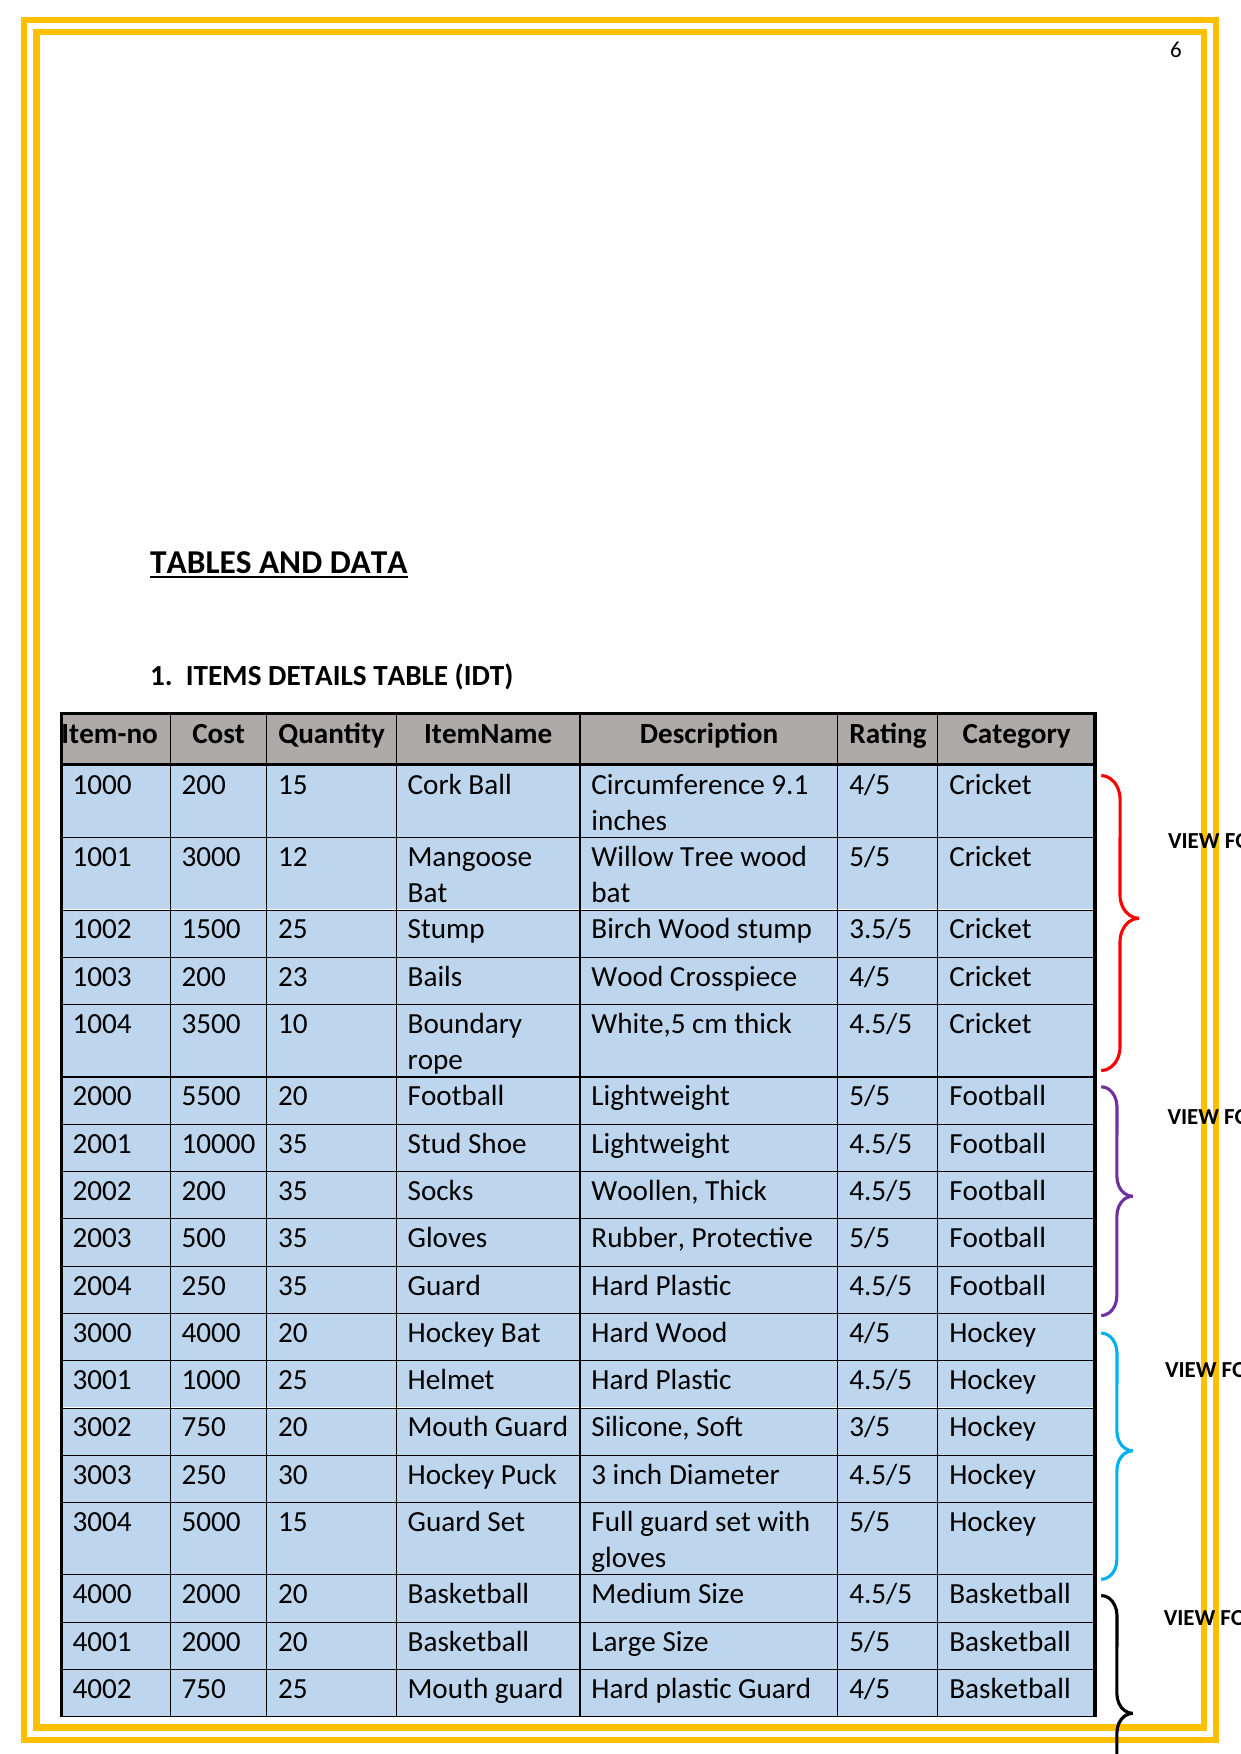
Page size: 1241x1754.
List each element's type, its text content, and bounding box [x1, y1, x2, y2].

table_cell 200 [171, 766, 266, 837]
table_cell 5/5 [838, 1623, 937, 1669]
table_cell Boundary rope [397, 1005, 579, 1076]
table_cell Hockey Bat [397, 1314, 579, 1360]
table_cell Basketball [938, 1623, 1093, 1669]
table_cell 3000 [63, 1314, 170, 1360]
table_cell 25 [267, 1361, 396, 1407]
table_cell 3/5 [838, 1409, 937, 1455]
table_cell 4.5/5 [838, 1361, 937, 1407]
table_cell 3500 [171, 1005, 266, 1076]
table_cell Mangoose Bat [397, 838, 579, 909]
table_cell 4.5/5 [838, 1172, 937, 1218]
table_cell Rubber, Protective [581, 1219, 837, 1266]
table_cell 4.5/5 [838, 1267, 937, 1313]
table_cell Basketball [938, 1575, 1093, 1622]
table_cell 35 [267, 1267, 396, 1313]
table_cell 3.5/5 [838, 911, 937, 957]
table_cell 3000 [171, 838, 266, 909]
table_cell Mouth guard [397, 1670, 579, 1716]
table_cell Medium Size [581, 1575, 837, 1622]
table_cell 10 [267, 1005, 396, 1076]
table_cell 1002 [63, 911, 170, 957]
table_cell 3002 [63, 1409, 170, 1455]
table_cell 2000 [171, 1575, 266, 1622]
table_cell Hockey [938, 1503, 1093, 1574]
text 1. ITEMS DETAILS TABLE (IDT) [150, 657, 1181, 693]
table_cell 2000 [171, 1623, 266, 1669]
table_cell Gloves [397, 1219, 579, 1266]
table_cell 1003 [63, 958, 170, 1004]
table_cell 250 [171, 1267, 266, 1313]
table_header Description [581, 715, 837, 763]
table_cell 1000 [63, 766, 170, 837]
table_cell 4.5/5 [838, 1125, 937, 1171]
table_cell 3003 [63, 1456, 170, 1502]
table_cell Bails [397, 958, 579, 1004]
table_cell Socks [397, 1172, 579, 1218]
table_cell Birch Wood stump [581, 911, 837, 957]
table_cell 23 [267, 958, 396, 1004]
table_cell 1001 [63, 838, 170, 909]
table_header Rating [838, 715, 937, 763]
table_cell Woollen, Thick [581, 1172, 837, 1218]
table_cell Football [938, 1125, 1093, 1171]
table_cell Lightweight [581, 1125, 837, 1171]
table_cell White,5 cm thick [581, 1005, 837, 1076]
table_cell Hard Plastic [581, 1361, 837, 1407]
text VIEW FOR FOOTBALL [1167, 1102, 1240, 1130]
table_cell 4/5 [838, 1670, 937, 1716]
table_cell 4000 [171, 1314, 266, 1360]
table_cell 25 [267, 911, 396, 957]
table_cell Cork Ball [397, 766, 579, 837]
table_cell 5/5 [838, 838, 937, 909]
table_cell 20 [267, 1409, 396, 1455]
table_cell 4/5 [838, 1314, 937, 1360]
table_cell Football [397, 1078, 579, 1124]
table_cell Circumference 9.1 inches [581, 766, 837, 837]
table_cell 4/5 [838, 766, 937, 837]
table_cell Hockey Puck [397, 1456, 579, 1502]
table_cell 4/5 [838, 958, 937, 1004]
table_cell 4.5/5 [838, 1575, 937, 1622]
table_cell Hockey [938, 1361, 1093, 1407]
table_cell Large Size [581, 1623, 837, 1669]
table_cell 15 [267, 766, 396, 837]
table_cell 20 [267, 1314, 396, 1360]
table_cell Hockey [938, 1409, 1093, 1455]
table_cell 35 [267, 1125, 396, 1171]
table_cell 5/5 [838, 1503, 937, 1574]
table_cell 500 [171, 1219, 266, 1266]
table_cell 200 [171, 958, 266, 1004]
table_cell 15 [267, 1503, 396, 1574]
table_cell 1000 [171, 1361, 266, 1407]
table_cell Football [938, 1172, 1093, 1218]
table_cell Cricket [938, 838, 1093, 909]
table_cell 30 [267, 1456, 396, 1502]
table_cell 20 [267, 1575, 396, 1622]
table_cell 2003 [63, 1219, 170, 1266]
text VIEW FOR CRICKET [1168, 826, 1240, 854]
table_cell 4001 [63, 1623, 170, 1669]
table_cell Cricket [938, 766, 1093, 837]
table_cell Willow Tree wood bat [581, 838, 837, 909]
table_cell 4002 [63, 1670, 170, 1716]
table_cell 1004 [63, 1005, 170, 1076]
table_cell 20 [267, 1078, 396, 1124]
table_cell 3001 [63, 1361, 170, 1407]
table_cell Football [938, 1078, 1093, 1124]
table_cell 5/5 [838, 1078, 937, 1124]
table_cell Hard Plastic [581, 1267, 837, 1313]
table_cell Guard Set [397, 1503, 579, 1574]
table_cell Wood Crosspiece [581, 958, 837, 1004]
table_cell Hockey [938, 1456, 1093, 1502]
table_cell Football [938, 1219, 1093, 1266]
text VIEW FOR HOCKEY [1165, 1356, 1240, 1383]
table_cell 2001 [63, 1125, 170, 1171]
table_cell 4000 [63, 1575, 170, 1622]
table_cell 2002 [63, 1172, 170, 1218]
table_header Category [938, 715, 1093, 763]
table_cell 5500 [171, 1078, 266, 1124]
table_cell 2004 [63, 1267, 170, 1313]
table_header ItemName [397, 715, 579, 763]
table_cell Silicone, Soft [581, 1409, 837, 1455]
text VIEW FOR BASKETBALL [1163, 1603, 1240, 1631]
table_cell 3004 [63, 1503, 170, 1574]
table_header Quantity [267, 715, 396, 763]
table_cell 35 [267, 1172, 396, 1218]
table_header Item-no [63, 715, 170, 763]
table_cell Mouth Guard [397, 1409, 579, 1455]
table_cell 1500 [171, 911, 266, 957]
table_cell 200 [171, 1172, 266, 1218]
table_cell 25 [267, 1670, 396, 1716]
table_cell 10000 [171, 1125, 266, 1171]
table_cell 750 [171, 1409, 266, 1455]
table_cell 35 [267, 1219, 396, 1266]
table_cell 3 inch Diameter [581, 1456, 837, 1502]
table_cell Cricket [938, 911, 1093, 957]
table_cell Full guard set with gloves [581, 1503, 837, 1574]
table_cell 5/5 [838, 1219, 937, 1266]
table_cell Cricket [938, 1005, 1093, 1076]
table_cell 12 [267, 838, 396, 909]
table_cell Basketball [938, 1670, 1093, 1716]
table_cell 4.5/5 [838, 1005, 937, 1076]
table_cell 5000 [171, 1503, 266, 1574]
table_cell 2000 [63, 1078, 170, 1124]
table_cell Cricket [938, 958, 1093, 1004]
table_cell Hockey [938, 1314, 1093, 1360]
table_cell Football [938, 1267, 1093, 1313]
text TABLES AND DATA [150, 541, 1181, 582]
table_cell Lightweight [581, 1078, 837, 1124]
table_cell Stud Shoe [397, 1125, 579, 1171]
table_cell 4.5/5 [838, 1456, 937, 1502]
table_cell 750 [171, 1670, 266, 1716]
table_cell Hard Wood [581, 1314, 837, 1360]
table_cell 250 [171, 1456, 266, 1502]
table_cell 20 [267, 1623, 396, 1669]
table_cell Stump [397, 911, 579, 957]
table_cell Helmet [397, 1361, 579, 1407]
table_cell Basketball [397, 1575, 579, 1622]
table_cell Basketball [397, 1623, 579, 1669]
table_cell Hard plastic Guard [581, 1670, 837, 1716]
table_cell Guard [397, 1267, 579, 1313]
table_header Cost [171, 715, 266, 763]
